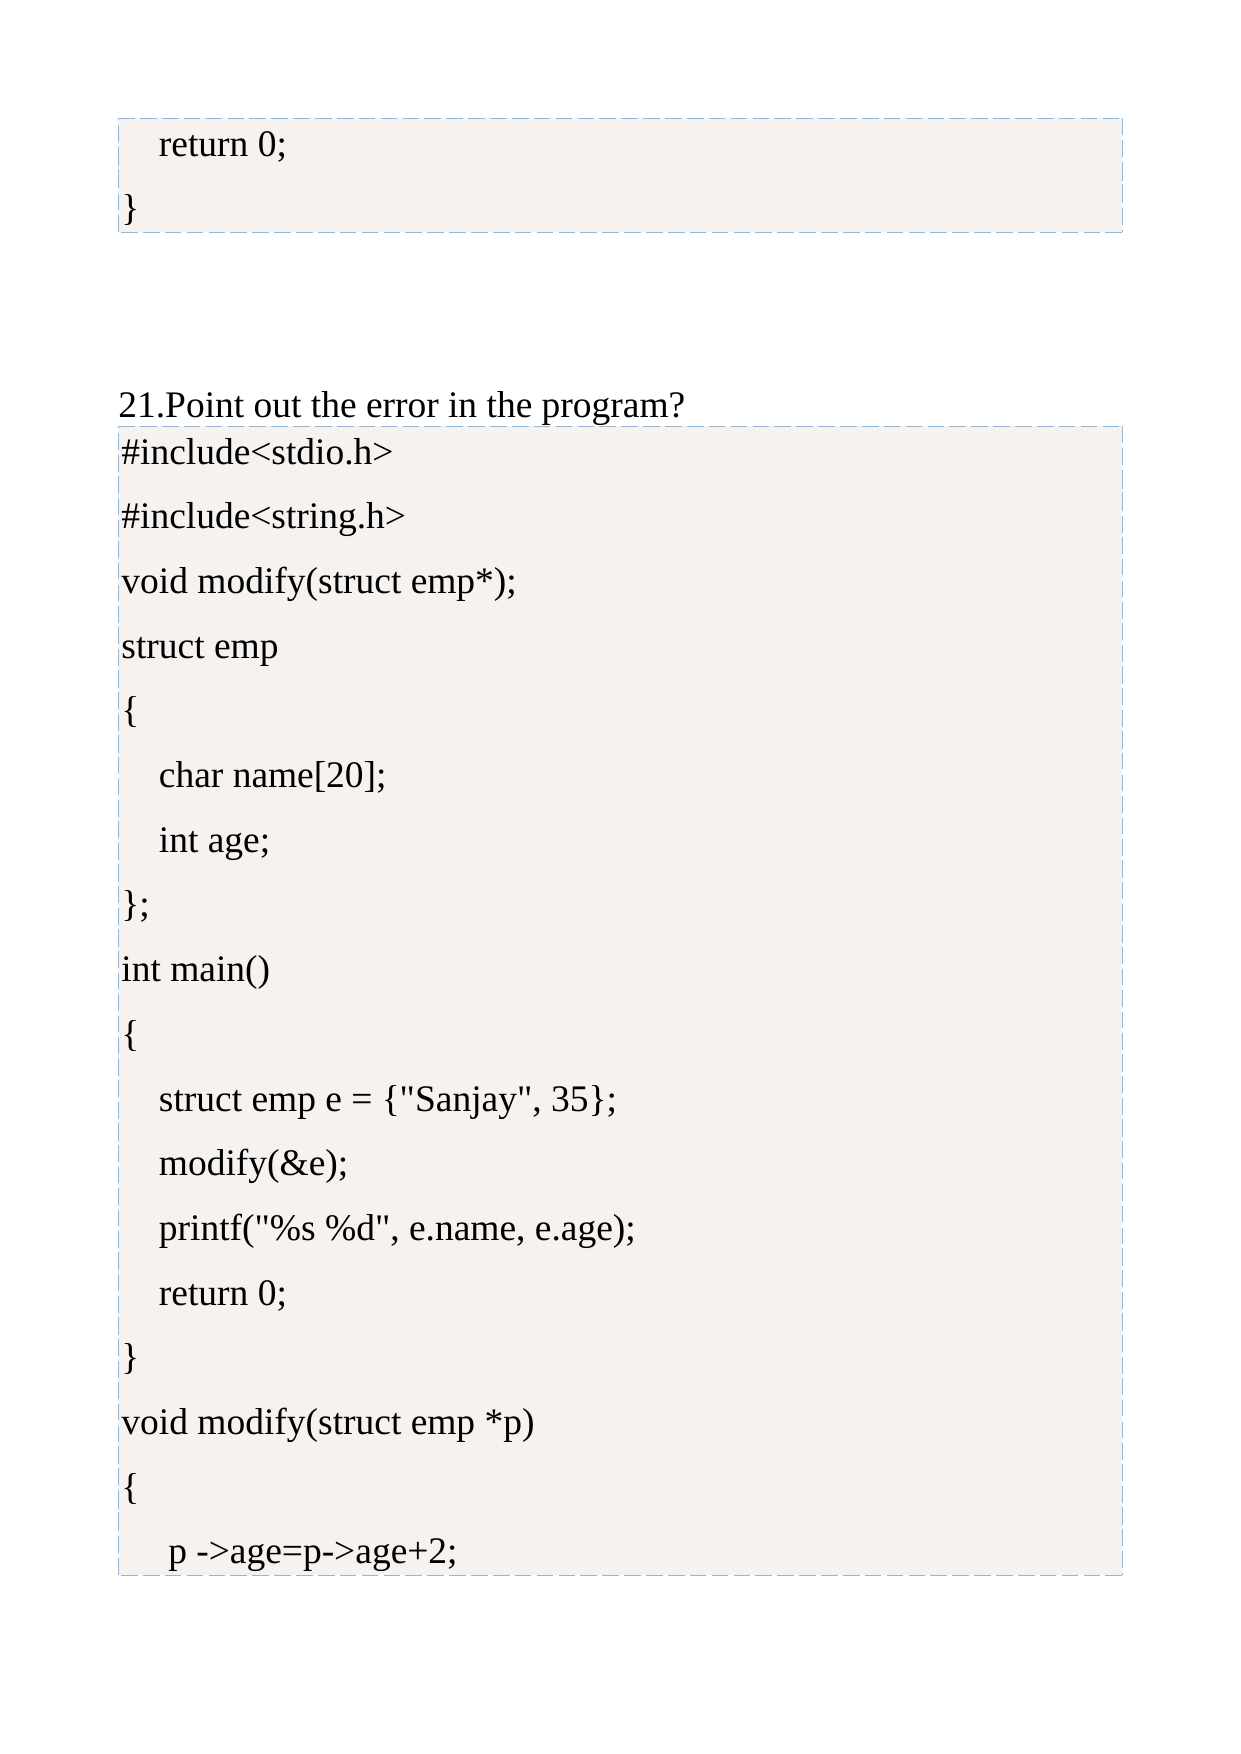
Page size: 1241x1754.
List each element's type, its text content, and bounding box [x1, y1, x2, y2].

text #include<string.h> [118, 491, 1122, 537]
text printf("%s %d", e.name, e.age); [118, 1202, 1122, 1248]
text #include<stdio.h> [118, 426, 1122, 472]
text } [118, 183, 1122, 232]
text return 0; [118, 1267, 1122, 1313]
text { [118, 1008, 1122, 1054]
text struct emp [118, 620, 1122, 666]
text char name[20]; [118, 749, 1122, 796]
text struct emp e = {"Sanjay", 35}; [118, 1073, 1122, 1119]
text modify(&e); [118, 1138, 1122, 1184]
text int main() [118, 943, 1122, 990]
text void modify(struct emp *p) [118, 1396, 1122, 1442]
text { [118, 685, 1122, 731]
text void modify(struct emp*); [118, 555, 1122, 602]
text }; [118, 879, 1122, 925]
text { [118, 1461, 1122, 1507]
text 21.Point out the error in the program? [118, 383, 1122, 426]
text p ->age=p->age+2; [118, 1526, 1122, 1575]
text int age; [118, 814, 1122, 860]
text } [118, 1332, 1122, 1378]
text return 0; [118, 118, 1122, 164]
